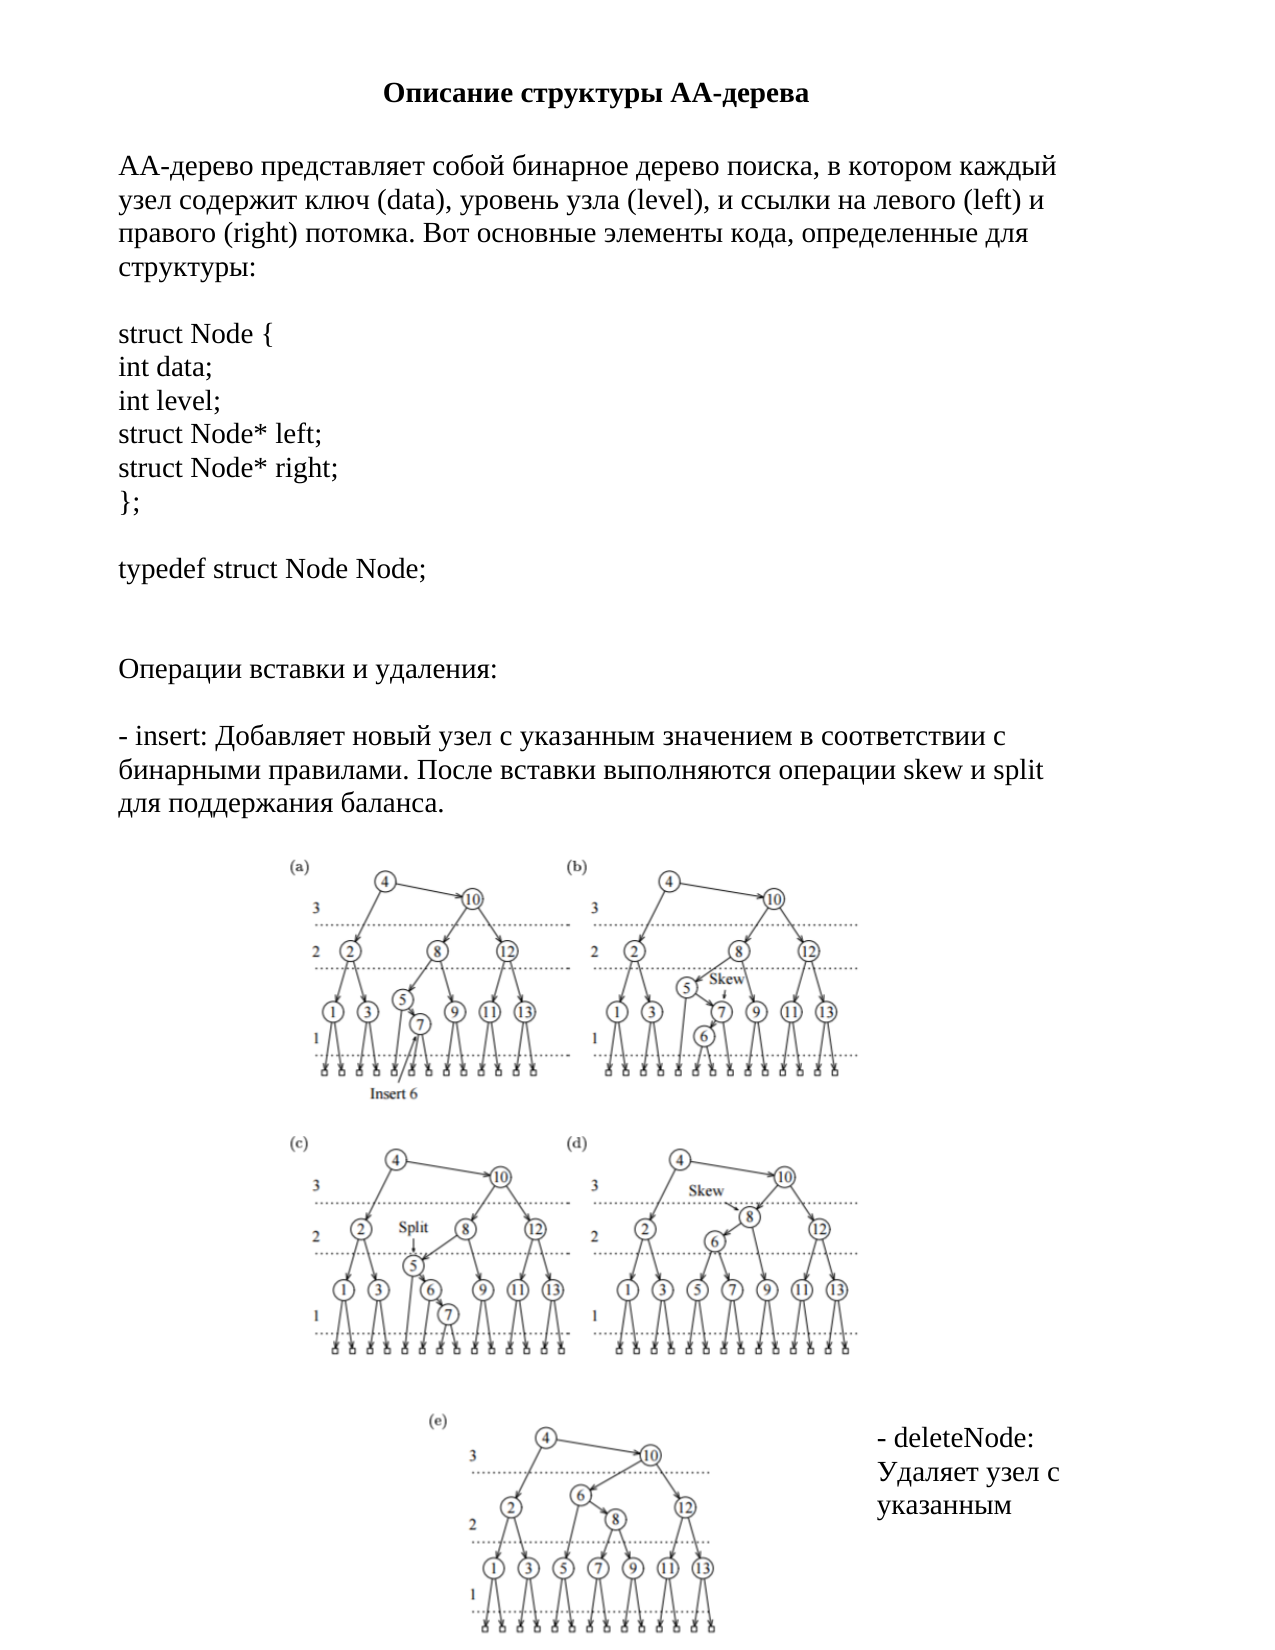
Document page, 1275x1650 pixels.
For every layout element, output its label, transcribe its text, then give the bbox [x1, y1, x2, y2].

text [118, 1420, 282, 1521]
picture [282, 842, 877, 1645]
text Описание структуры АА-дерева [118, 75, 1074, 108]
text АА-дерево представляет собой бинарное дерево поиска, в котором каждый узел содержит ключ (data), уровень узла (level), и ссылки на левого (left) и правого (right) потомка. Вот основные элементы кода, определенные для структуры: struct Node { int data; int level; struct Node* left; struct Node* right; }; typedef struct Node Node; Операции вставки и удаления: - insert: Добавляет новый узел с указанным значением в соответствии с бинарными правилами. После вставки выполняются операции skew и split для поддержания баланса. [118, 115, 1074, 819]
text - deleteNode: Удаляет узел с указанным [877, 1420, 1074, 1521]
